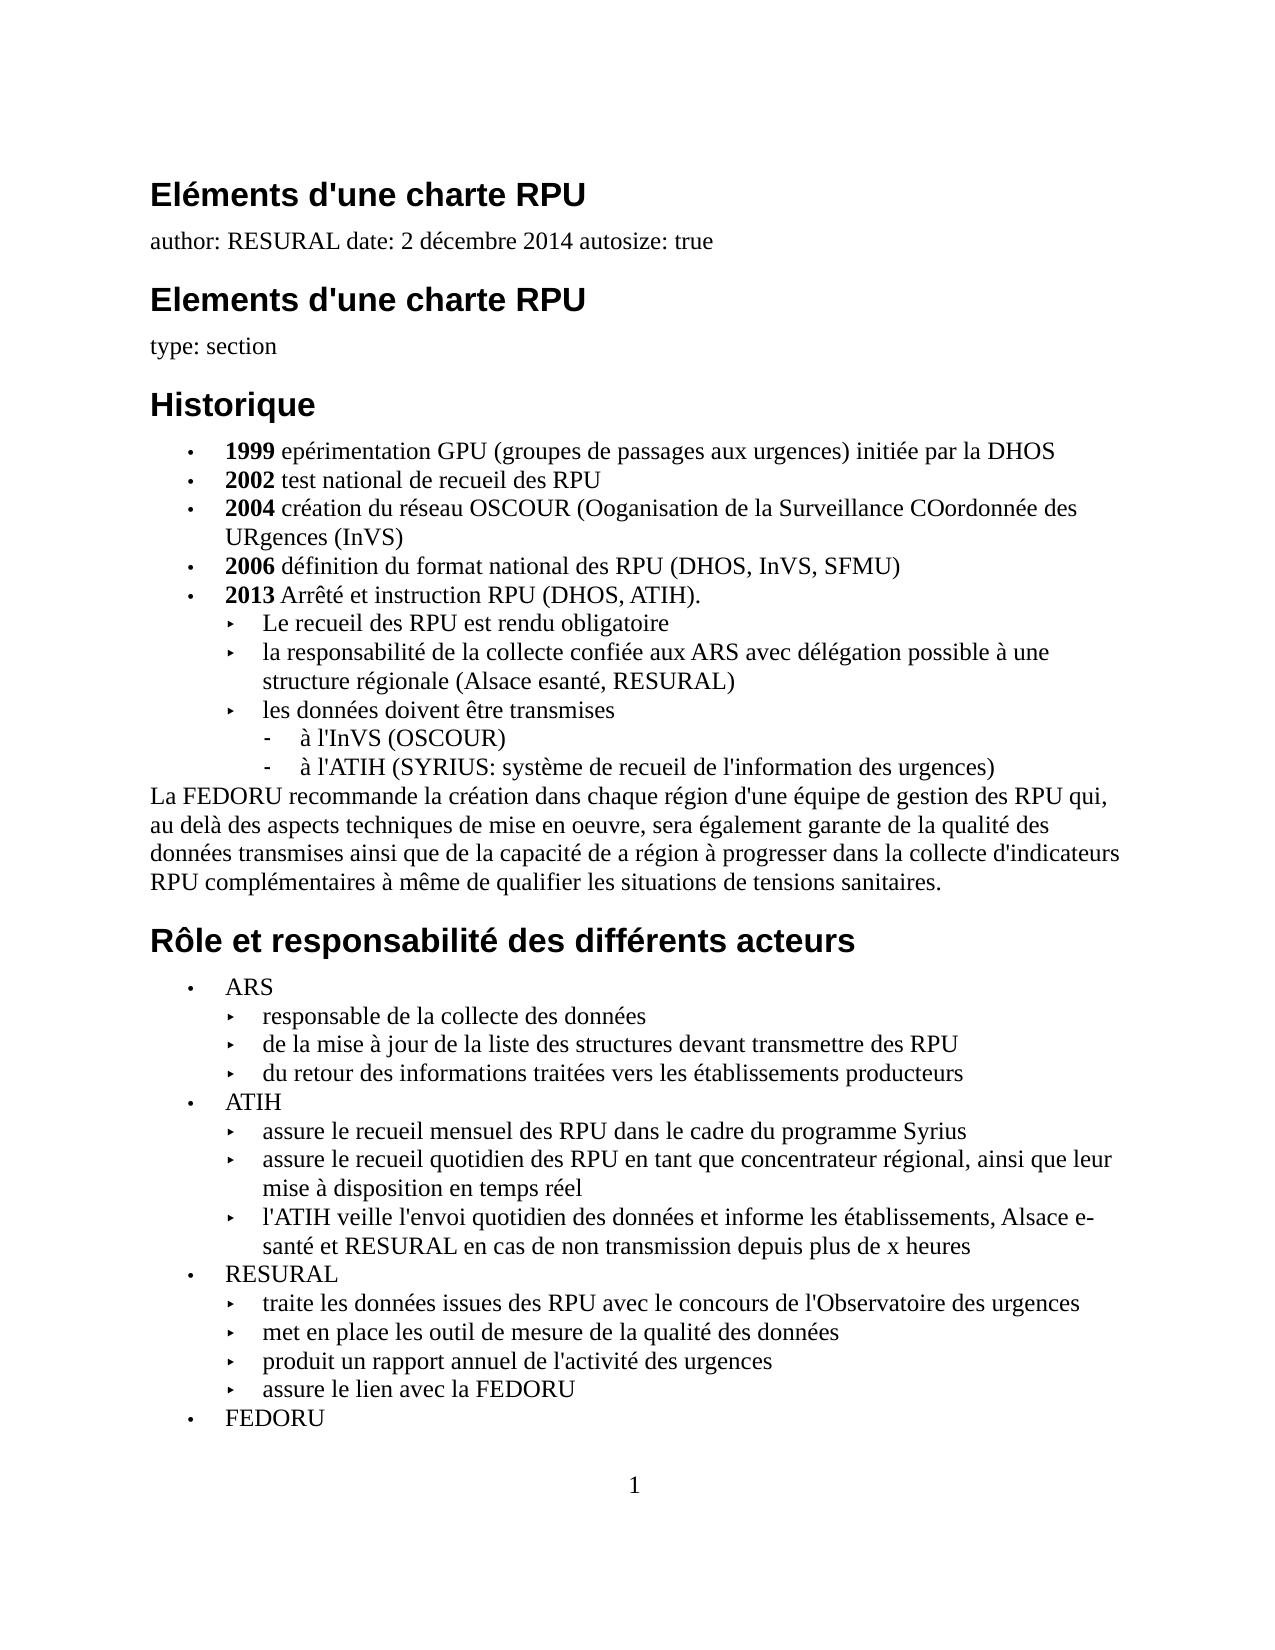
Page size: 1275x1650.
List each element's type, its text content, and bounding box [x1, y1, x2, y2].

subtitle Eléments d'une charte RPU [150, 175, 1125, 214]
list 2013 Arrêté et instruction RPU (DHOS, ATIH). [187, 580, 1125, 608]
list ARS [187, 972, 1125, 1001]
list 1999 epérimentation GPU (groupes de passages aux urgences) initiée par la DHOS [187, 436, 1125, 465]
list la responsabilité de la collecte confiée aux ARS avec délégation possible à une structure régionale (Alsace esanté, RESURAL) [225, 637, 1125, 695]
subtitle Elements d'une charte RPU [150, 280, 1125, 318]
text type: section [150, 331, 1125, 360]
list produit un rapport annuel de l'activité des urgences [225, 1346, 1125, 1374]
list 2004 création du réseau OSCOUR (Ooganisation de la Surveillance COordonnée des URgences (InVS) [187, 493, 1125, 551]
subtitle Rôle et responsabilité des différents acteurs [150, 921, 1125, 959]
list du retour des informations traitées vers les établissements producteurs [225, 1058, 1125, 1087]
list FEDORU [187, 1403, 1125, 1432]
list RESURAL [187, 1259, 1125, 1288]
list traite les données issues des RPU avec le concours de l'Observatoire des urgences [225, 1288, 1125, 1317]
text author: RESURAL date: 2 décembre 2014 autosize: true [150, 226, 1125, 255]
list 2006 définition du format national des RPU (DHOS, InVS, SFMU) [187, 551, 1125, 580]
list assure le recueil mensuel des RPU dans le cadre du programme Syrius [225, 1116, 1125, 1144]
list les données doivent être transmises [225, 695, 1125, 723]
list à l'InVS (OSCOUR) [262, 723, 1125, 752]
list de la mise à jour de la liste des structures devant transmettre des RPU [225, 1029, 1125, 1058]
list assure le lien avec la FEDORU [225, 1374, 1125, 1403]
list à l'ATIH (SYRIUS: système de recueil de l'information des urgences) [262, 752, 1125, 781]
list responsable de la collecte des données [225, 1001, 1125, 1029]
list ATIH [187, 1087, 1125, 1116]
text La FEDORU recommande la création dans chaque région d'une équipe de gestion des RPU qui, au delà des aspects techniques de mise en oeuvre, sera également garante de la qualité des données transmises ainsi que de la capacité de a région à progresser dans la collecte d'indicateurs RPU complémentaires à même de qualifier les situations de tensions sanitaires. [150, 781, 1125, 896]
subtitle Historique [150, 385, 1125, 423]
list assure le recueil quotidien des RPU en tant que concentrateur régional, ainsi que leur mise à disposition en temps réel [225, 1144, 1125, 1202]
list l'ATIH veille l'envoi quotidien des données et informe les établissements, Alsace e-santé et RESURAL en cas de non transmission depuis plus de x heures [225, 1202, 1125, 1259]
list Le recueil des RPU est rendu obligatoire [225, 608, 1125, 637]
list met en place les outil de mesure de la qualité des données [225, 1317, 1125, 1346]
list 2002 test national de recueil des RPU [187, 465, 1125, 493]
